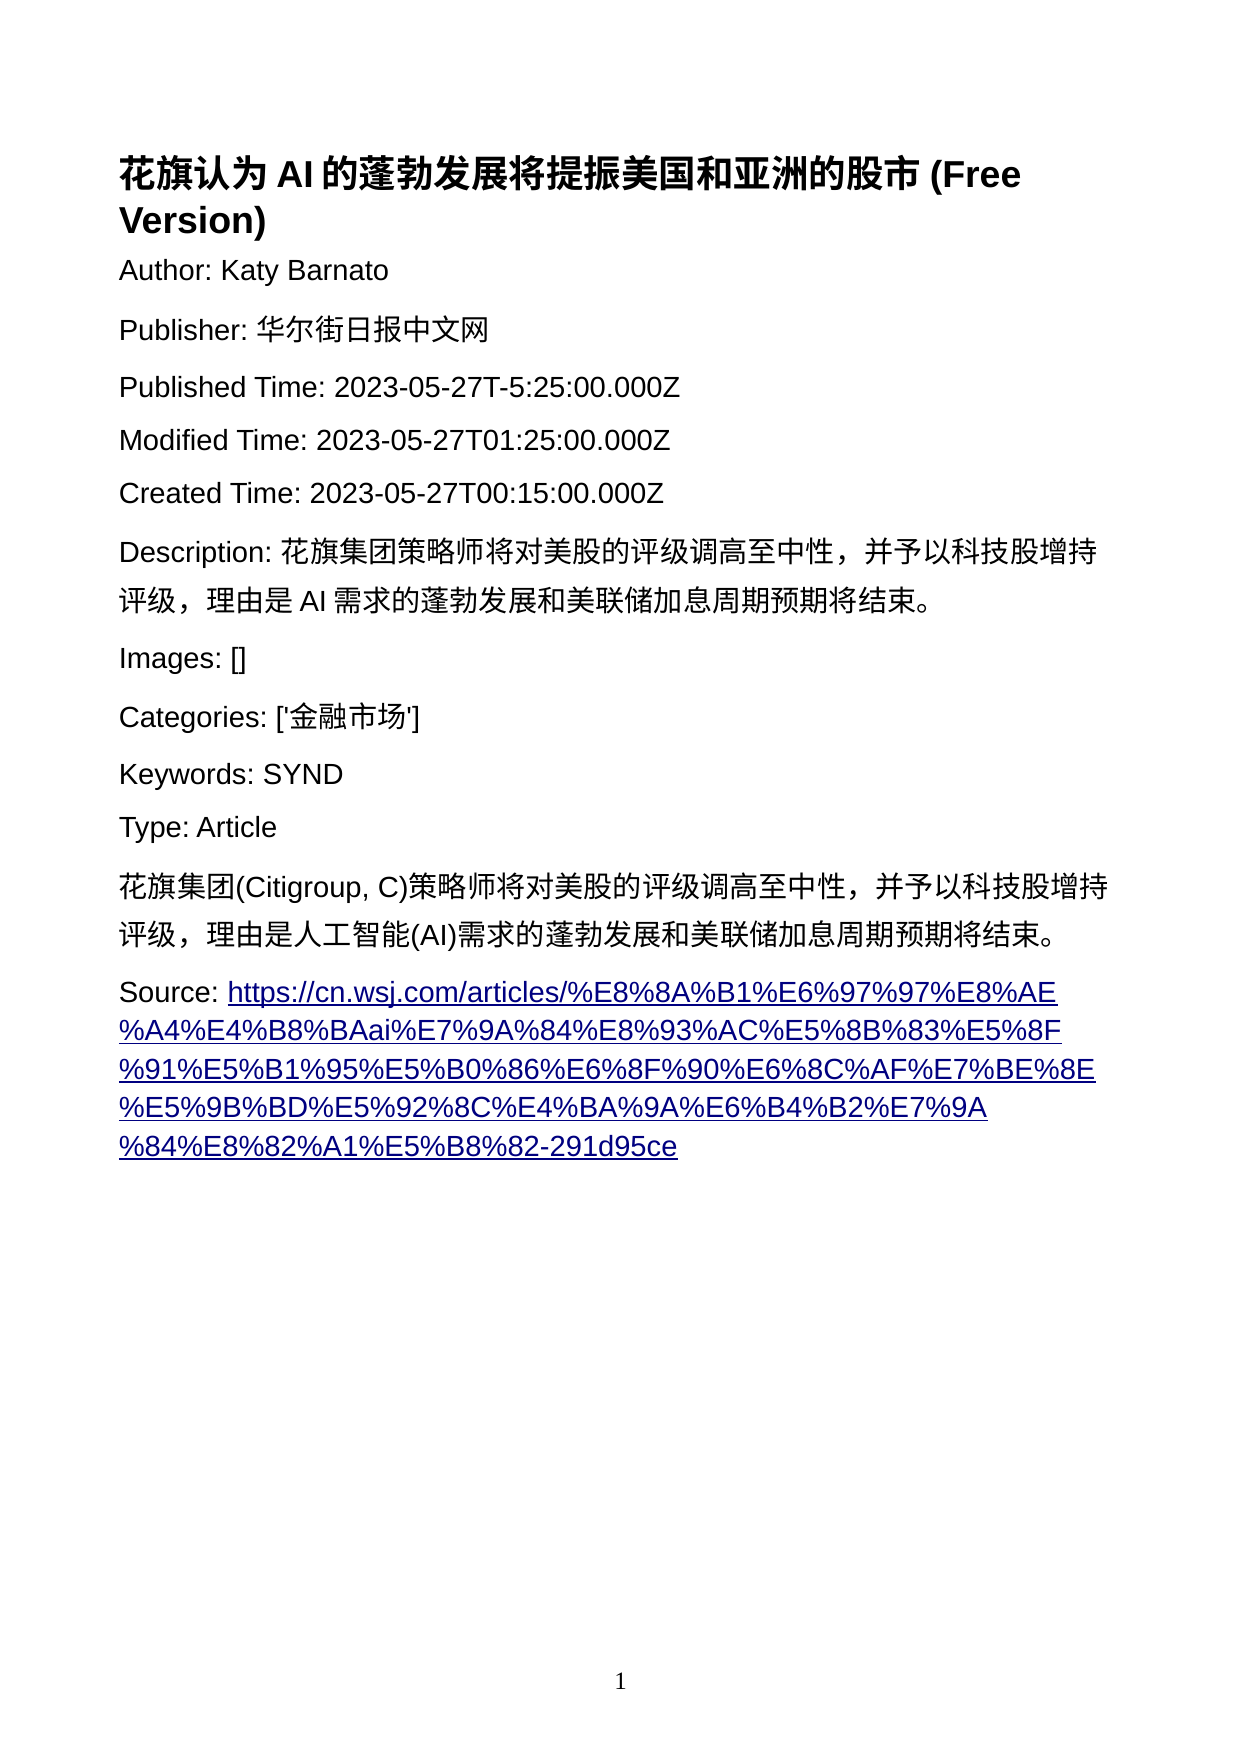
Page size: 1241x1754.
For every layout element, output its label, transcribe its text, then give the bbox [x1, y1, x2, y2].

text Images: [] [118, 641, 1122, 674]
text Type: Article [118, 810, 1122, 844]
text Modified Time: 2023-05-27T01:25:00.000Z [118, 423, 1122, 456]
text Keywords: SYND [118, 757, 1122, 791]
text Created Time: 2023-05-27T00:15:00.000Z [118, 476, 1122, 509]
text Categories: ['金融市场'] [118, 694, 1122, 736]
text Description: 花旗集团策略师将对美股的评级调高至中性，并予以科技股增持评级，理由是AI需求的蓬勃发展和美联储加息周期预期将结束。 [118, 529, 1122, 620]
subtitle 花旗认为AI的蓬勃发展将提振美国和亚洲的股市 (Free Version) [118, 143, 1122, 241]
text Publisher: 华尔街日报中文网 [118, 307, 1122, 349]
text 花旗集团(Citigroup, C)策略师将对美股的评级调高至中性，并予以科技股增持评级，理由是人工智能(AI)需求的蓬勃发展和美联储加息周期预期将结束。 [118, 863, 1122, 954]
text Author: Katy Barnato [118, 253, 1122, 287]
text Published Time: 2023-05-27T-5:25:00.000Z [118, 370, 1122, 403]
text Source: https://cn.wsj.com/articles/%E8%8A%B1%E6%97%97%E8%AE%A4%E4%B8%BAai%E7%9A%84%E8%93%AC%E5%8B%83%E5%8F%91%E5%B1%95%E5%B0%86%E6%8F%90%E6%8C%AF%E7%BE%8E%E5%9B%BD%E5%92%8C%E4%BA%9A%E6%B4%B2%E7%9A%84%E8%82%A1%E5%B8%82-291d95ce [118, 975, 1122, 1163]
